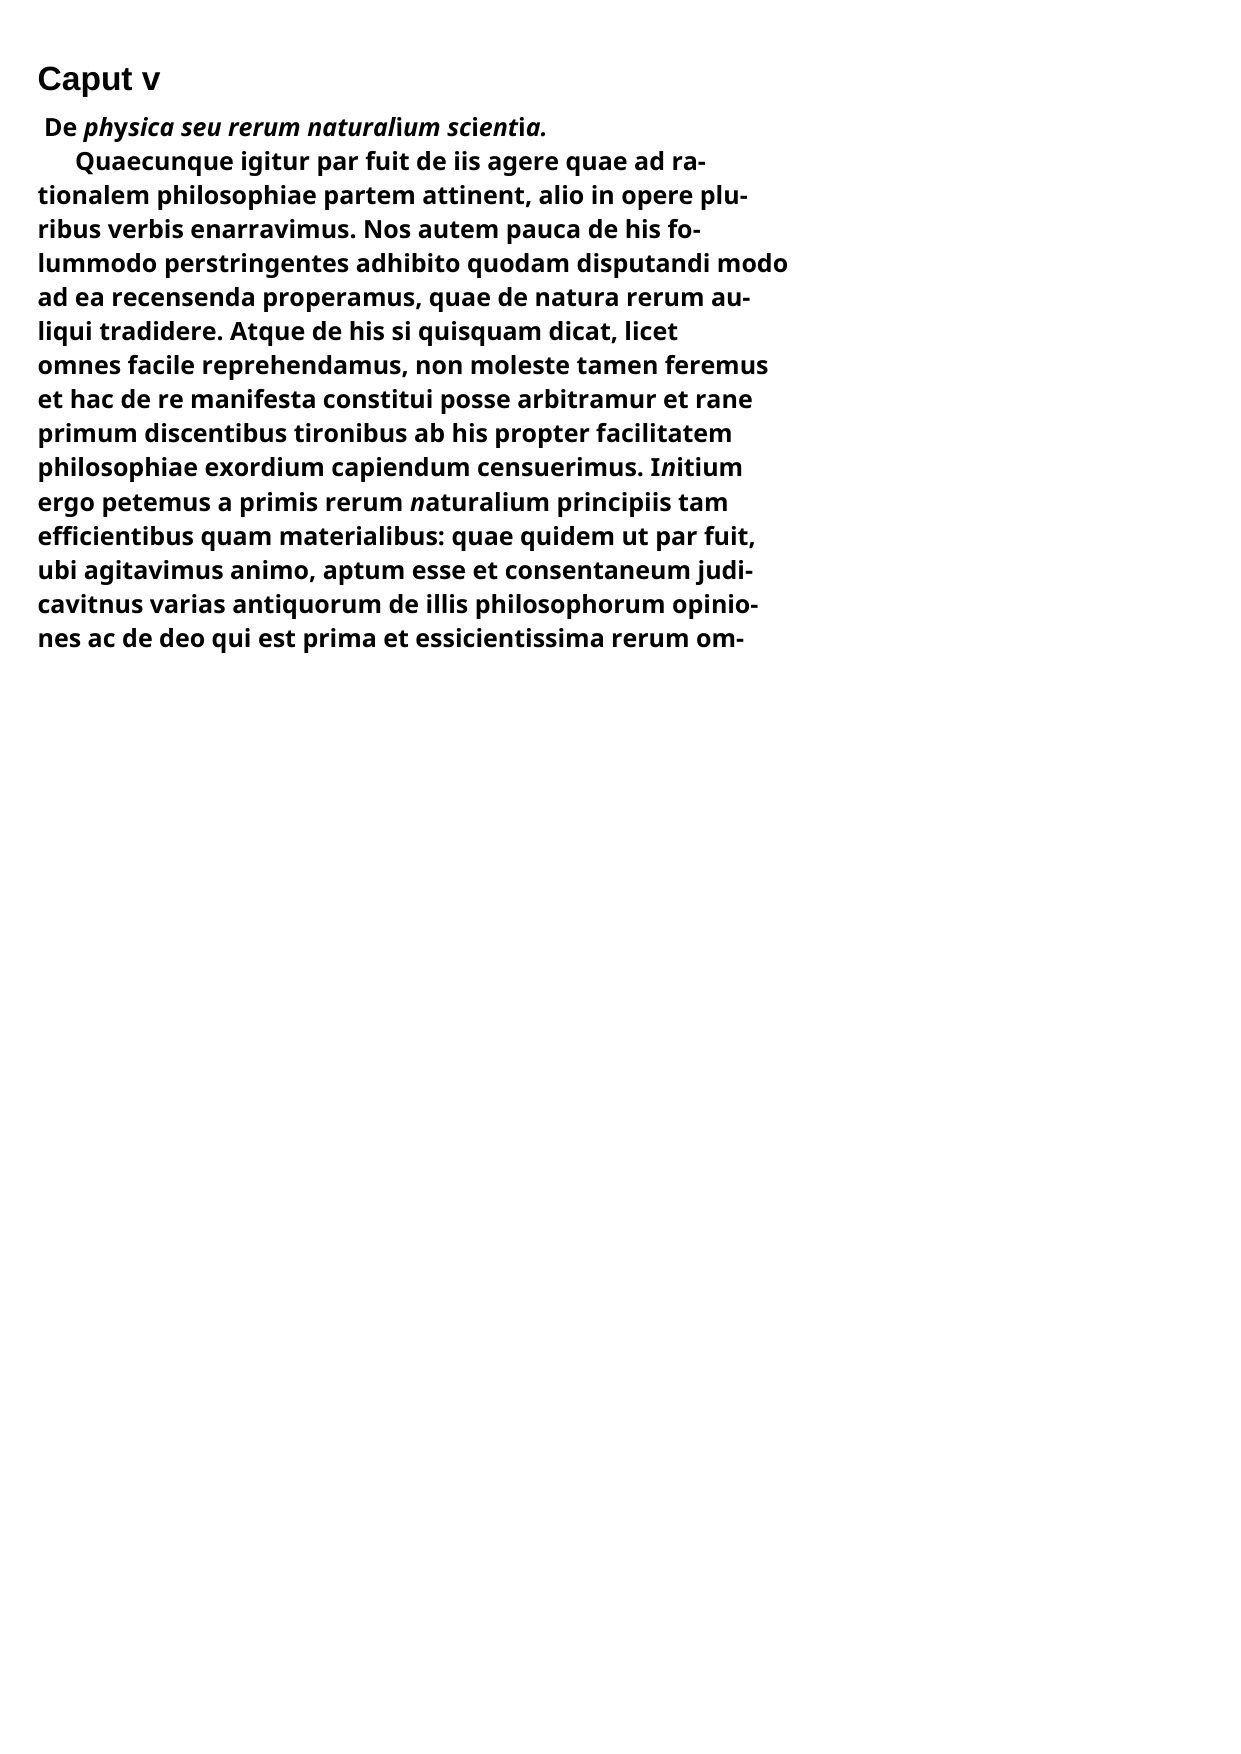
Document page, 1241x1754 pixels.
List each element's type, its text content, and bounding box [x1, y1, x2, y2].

subtitle Caput v [37, 58, 1203, 97]
text De physica seu rerum naturalium scientia. [37, 109, 1203, 143]
text Quaecunque igitur par fuit de iis agere quae ad ra- tionalem philosophiae partem attinent, alio in opere plu- ribus verbis enarravimus. Nos autem pauca de his fo- lummodo perstringentes adhibito quodam disputandi modo ad ea recensenda properamus, quae de natura rerum au- liqui tradidere. Atque de his si quisquam dicat, licet omnes facile reprehendamus, non moleste tamen feremus et hac de re manifesta constitui posse arbitramur et rane primum discentibus tironibus ab his propter facilitatem philosophiae exordium capiendum censuerimus. Initium ergo petemus a primis rerum naturalium principiis tam efficientibus quam materialibus: quae quidem ut par fuit, ubi agitavimus animo, aptum esse et consentaneum judi- cavitnus varias antiquorum de illis philosophorum opinio- nes ac de deo qui est prima et essicientissima rerum om- [37, 143, 1203, 654]
